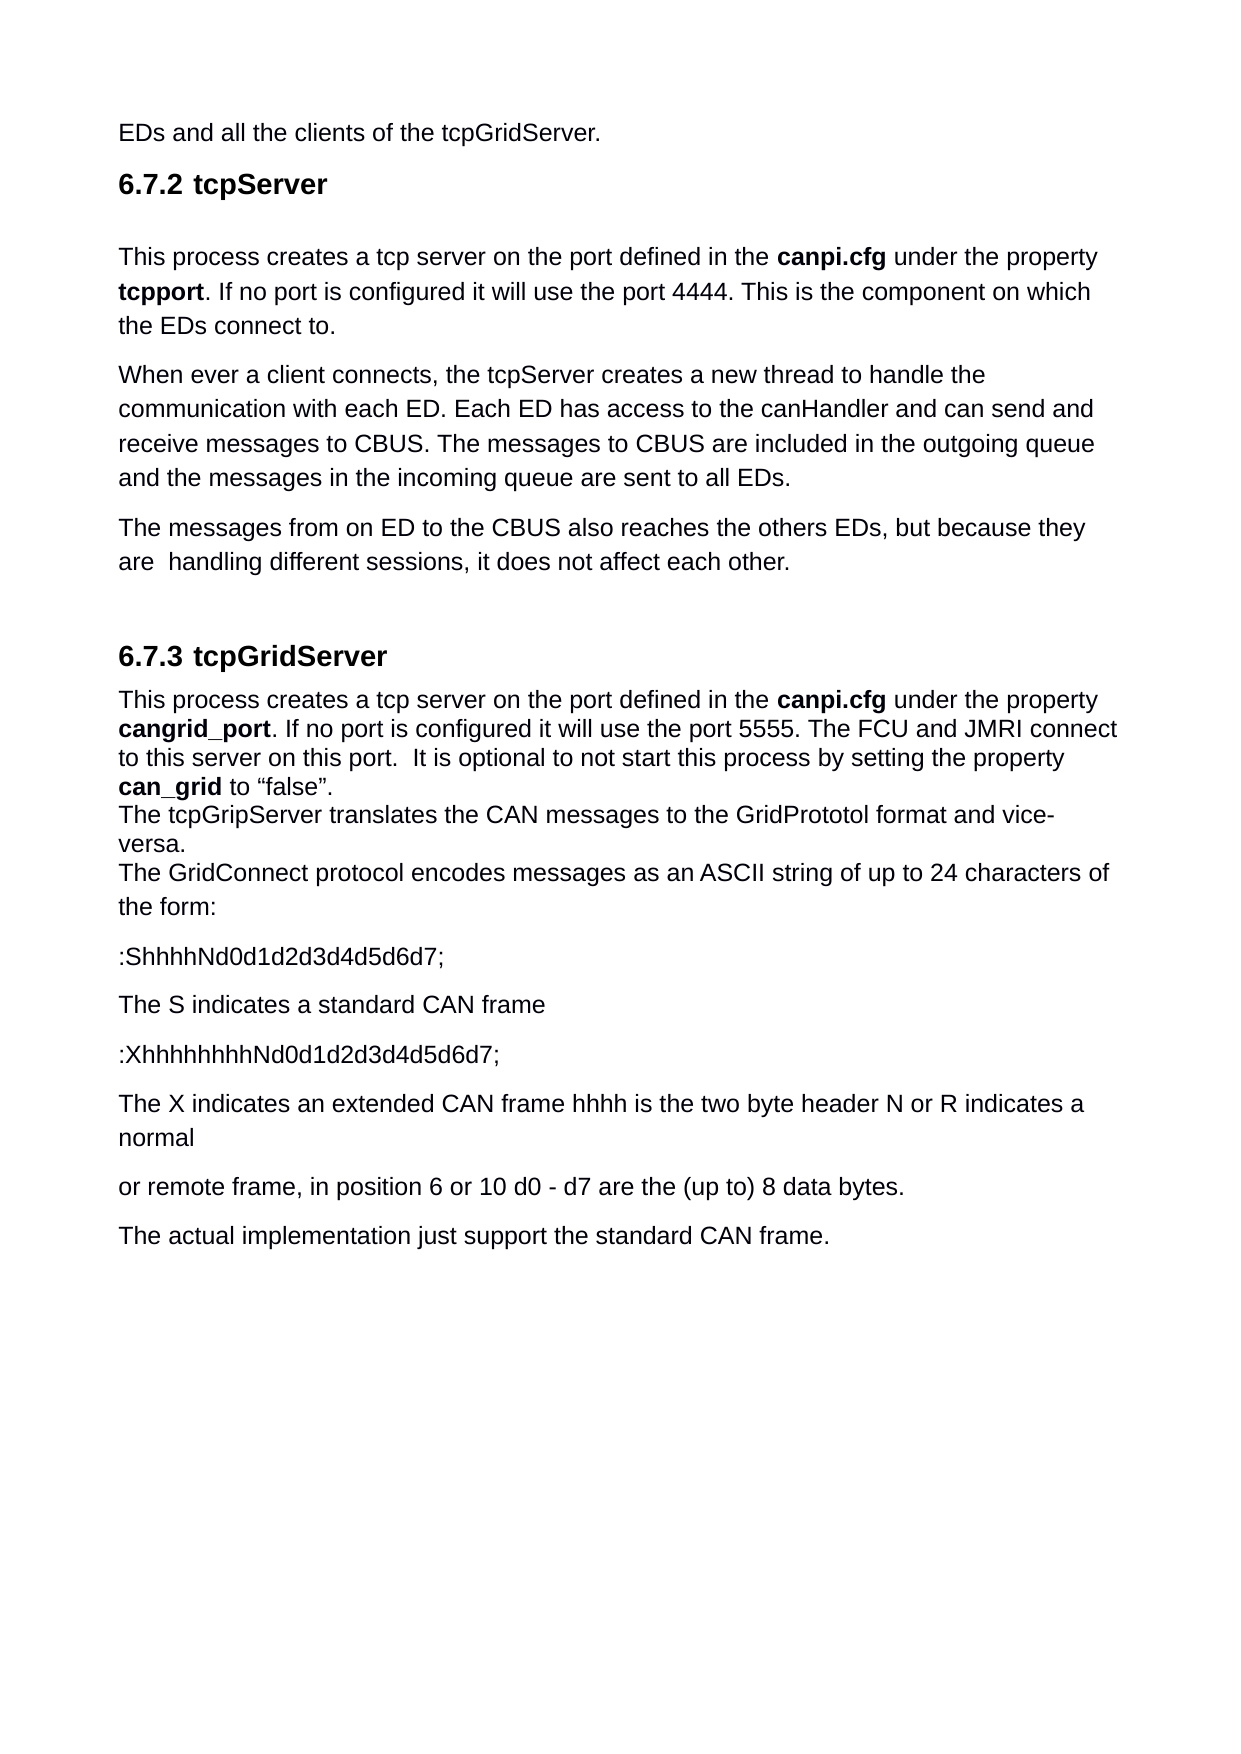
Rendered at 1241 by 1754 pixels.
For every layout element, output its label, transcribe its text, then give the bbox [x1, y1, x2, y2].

text The messages from on ED to the CBUS also reaches the others EDs, but because they are handling different sessions, it does not affect each other. [118, 512, 1122, 576]
text The tcpGripServer translates the CAN messages to the GridPrototol format and vice-versa. [118, 800, 1122, 858]
subtitle tcpGridServer [118, 639, 1122, 673]
text The X indicates an extended CAN frame hhhh is the two byte header N or R indicates a normal [118, 1089, 1122, 1152]
text :XhhhhhhhhNd0d1d2d3d4d5d6d7; [118, 1039, 1122, 1068]
text This process creates a tcp server on the port defined in the canpi.cfg under the property tcpport. If no port is configured it will use the port 4444. This is the component on which the EDs connect to. [118, 242, 1122, 340]
text EDs and all the clients of the tcpGridServer. [118, 118, 1122, 147]
text The actual implementation just support the standard CAN frame. [118, 1221, 1122, 1250]
text This process creates a tcp server on the port defined in the canpi.cfg under the property cangrid_port. If no port is configured it will use the port 5555. The FCU and JMRI connect to this server on this port. It is optional to not start this process by setting the property can_grid to “false”. [118, 685, 1122, 800]
text or remote frame, in position 6 or 10 d0 - d7 are the (up to) 8 data bytes. [118, 1172, 1122, 1201]
subtitle tcpServer [118, 167, 1122, 201]
text When ever a client connects, the tcpServer creates a new thread to handle the communication with each ED. Each ED has access to the canHandler and can send and receive messages to CBUS. The messages to CBUS are included in the outgoing queue and the messages in the incoming queue are sent to all EDs. [118, 360, 1122, 492]
text The GridConnect protocol encodes messages as an ASCII string of up to 24 characters of the form: [118, 858, 1122, 921]
text The S indicates a standard CAN frame [118, 991, 1122, 1019]
text :ShhhhNd0d1d2d3d4d5d6d7; [118, 941, 1122, 970]
